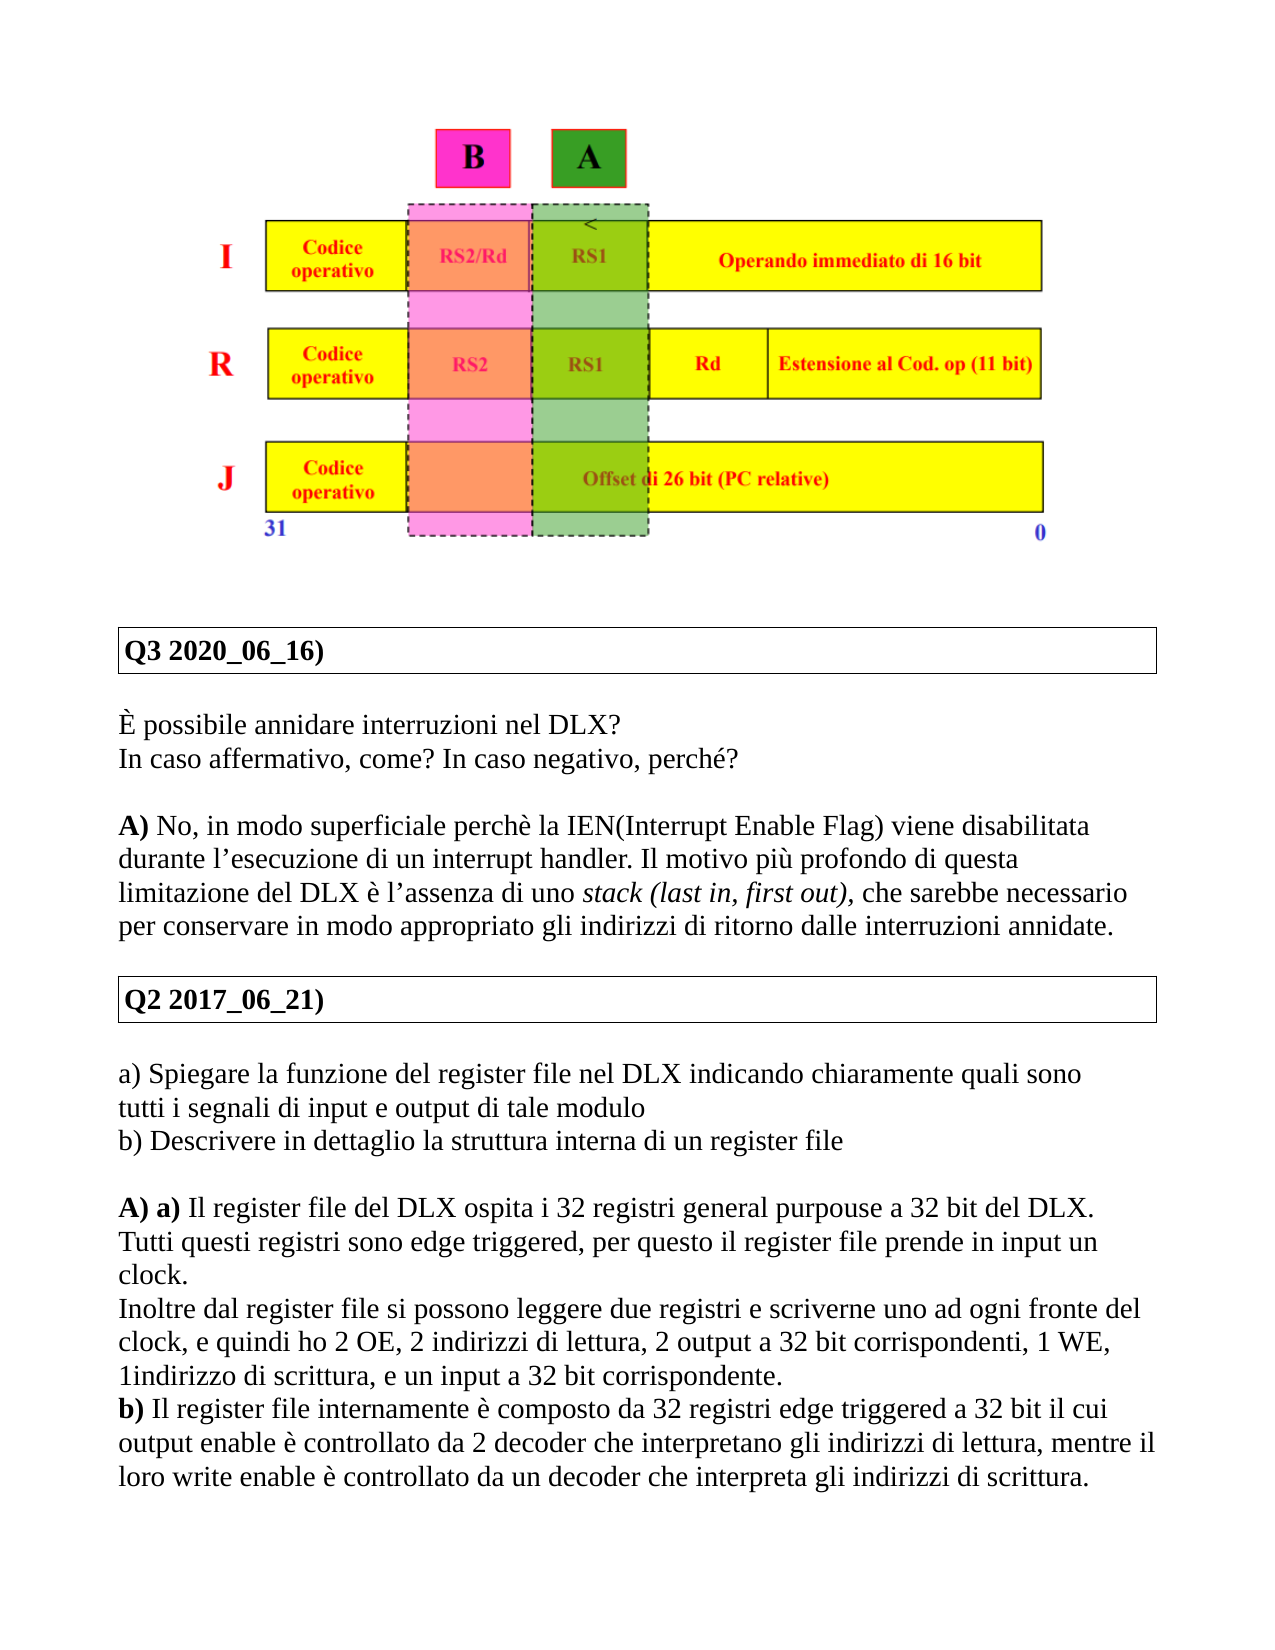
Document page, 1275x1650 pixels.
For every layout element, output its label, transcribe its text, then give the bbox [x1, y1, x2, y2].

text In caso affermativo, come? In caso negativo, perché? [118, 741, 1157, 774]
picture [197, 118, 1078, 560]
table_header Q3 2020_06_16) [119, 628, 1156, 673]
table_header Q2 2017_06_21) [119, 977, 1156, 1022]
text A) No, in modo superficiale perchè la IEN(Interrupt Enable Flag) viene disabilitata durante l’esecuzione di un interrupt handler. Il motivo più profondo di questa limitazione del DLX è l’assenza di uno stack (last in, first out), che sarebbe necessario per conservare in modo appropriato gli indirizzi di ritorno dalle interruzioni annidate. [118, 808, 1157, 942]
text Inoltre dal register file si possono leggere due registri e scriverne uno ad ogni fronte del clock, e quindi ho 2 OE, 2 indirizzi di lettura, 2 output a 32 bit corrispondenti, 1 WE, 1indirizzo di scrittura, e un input a 32 bit corrispondente. [118, 1291, 1157, 1392]
text b) Descrivere in dettaglio la struttura interna di un register file [118, 1123, 1157, 1157]
text a) Spiegare la funzione del register file nel DLX indicando chiaramente quali sono [118, 1056, 1157, 1090]
text È possibile annidare interruzioni nel DLX? [118, 707, 1157, 741]
text b) Il register file internamente è composto da 32 registri edge triggered a 32 bit il cui output enable è controllato da 2 decoder che interpretano gli indirizzi di lettura, mentre il loro write enable è controllato da un decoder che interpreta gli indirizzi di scrittura. [118, 1392, 1157, 1492]
text tutti i segnali di input e output di tale modulo [118, 1090, 1157, 1123]
text A) a) Il register file del DLX ospita i 32 registri general purpouse a 32 bit del DLX. Tutti questi registri sono edge triggered, per questo il register file prende in input un clock. [118, 1190, 1157, 1291]
